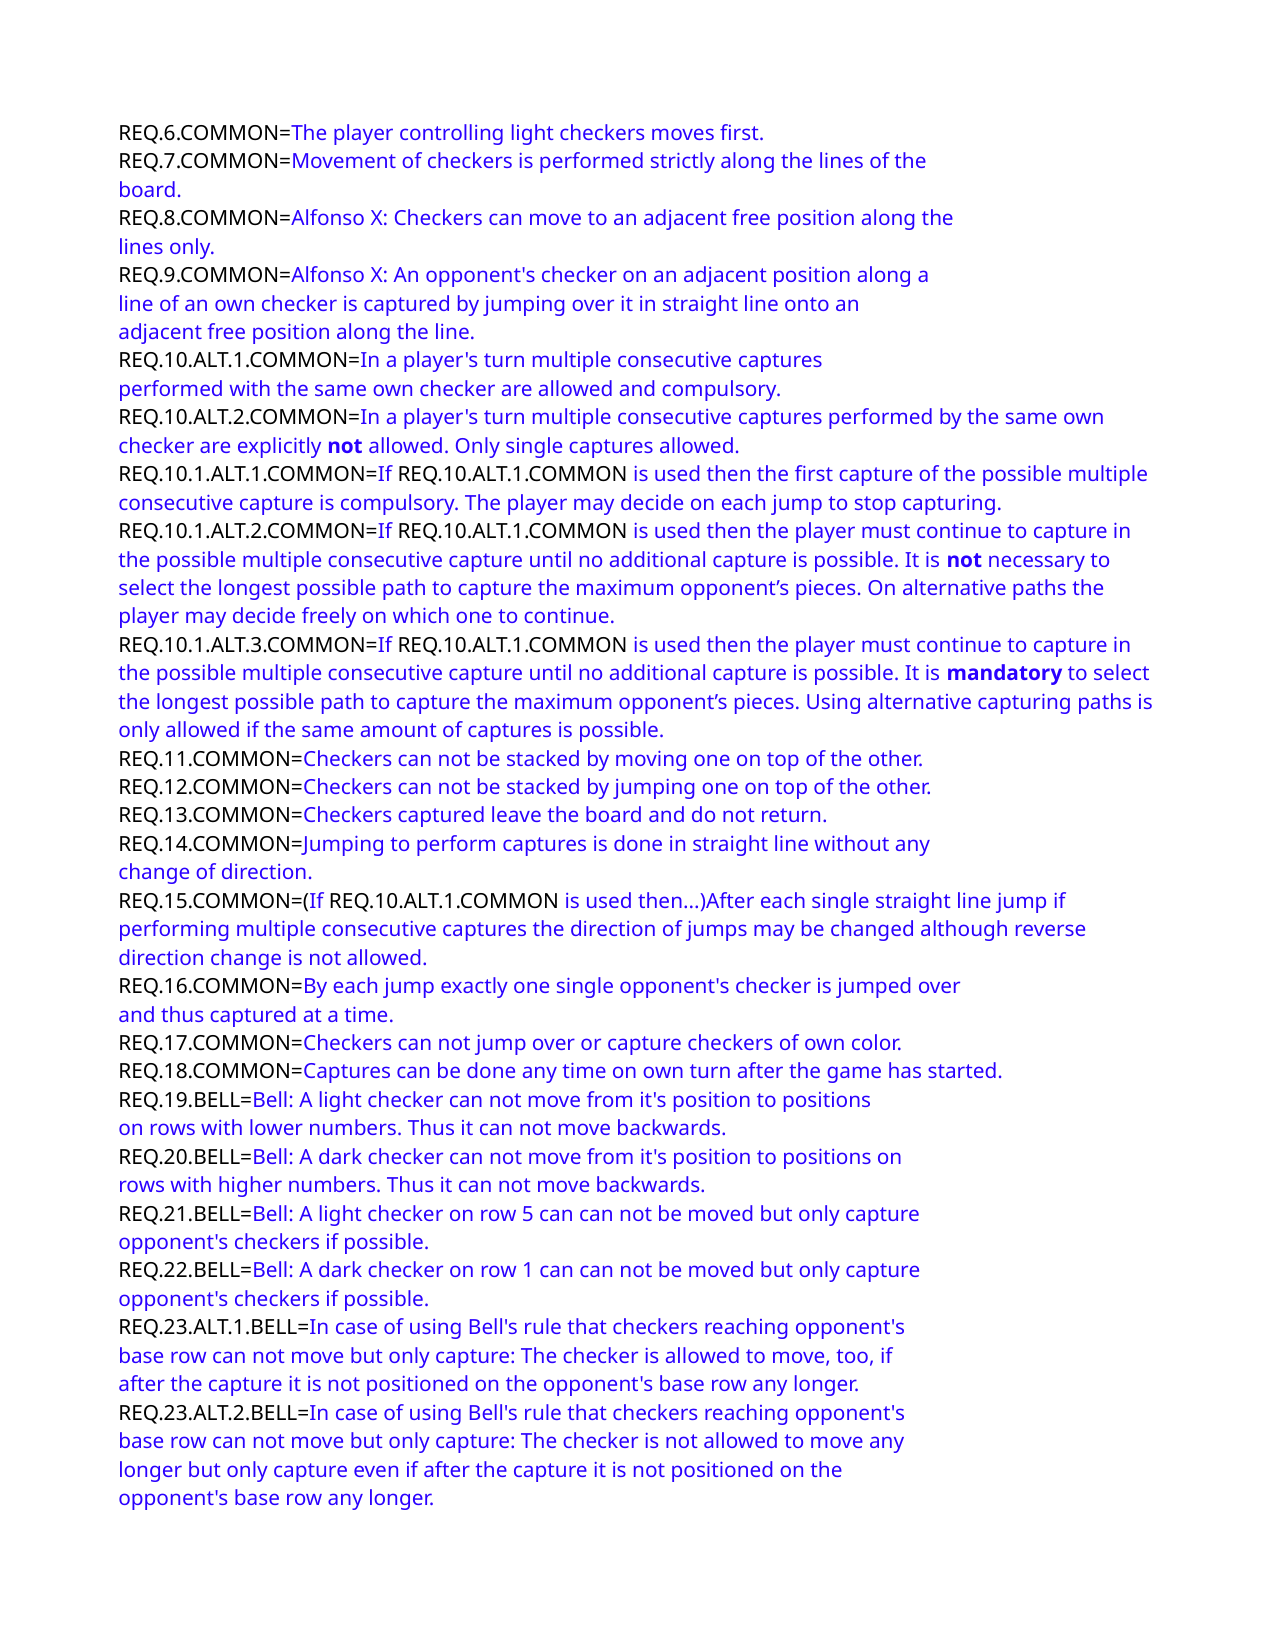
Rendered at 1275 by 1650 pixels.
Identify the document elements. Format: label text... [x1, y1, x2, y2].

text REQ.15.COMMON=(If REQ.10.ALT.1.COMMON is used then...)After each single straight line jump if performing multiple consecutive captures the direction of jumps may be changed although reverse direction change is not allowed. [118, 886, 1157, 971]
text REQ.10.ALT.2.COMMON=In a player's turn multiple consecutive captures performed by the same own checker are explicitly not allowed. Only single captures allowed. [118, 402, 1157, 459]
text rows with higher numbers. Thus it can not move backwards. [118, 1170, 1157, 1199]
text REQ.21.BELL=Bell: A light checker on row 5 can can not be moved but only capture [118, 1199, 1157, 1227]
text REQ.19.BELL=Bell: A light checker can not move from it's position to positions [118, 1085, 1157, 1113]
text REQ.13.COMMON=Checkers captured leave the board and do not return. [118, 801, 1157, 829]
text REQ.7.COMMON=Movement of checkers is performed strictly along the lines of the [118, 147, 1157, 175]
text REQ.20.BELL=Bell: A dark checker can not move from it's position to positions on [118, 1142, 1157, 1170]
text REQ.10.1.ALT.1.COMMON=If REQ.10.ALT.1.COMMON is used then the first capture of the possible multiple consecutive capture is compulsory. The player may decide on each jump to stop capturing. [118, 459, 1157, 516]
text REQ.23.ALT.2.BELL=In case of using Bell's rule that checkers reaching opponent's [118, 1398, 1157, 1426]
text REQ.10.1.ALT.2.COMMON=If REQ.10.ALT.1.COMMON is used then the player must continue to capture in the possible multiple consecutive capture until no additional capture is possible. It is not necessary to select the longest possible path to capture the maximum opponent’s pieces. On alternative paths the player may decide freely on which one to continue. [118, 516, 1157, 630]
text opponent's checkers if possible. [118, 1227, 1157, 1256]
text REQ.12.COMMON=Checkers can not be stacked by jumping one on top of the other. [118, 772, 1157, 801]
text REQ.10.1.ALT.3.COMMON=If REQ.10.ALT.1.COMMON is used then the player must continue to capture in the possible multiple consecutive capture until no additional capture is possible. It is mandatory to select the longest possible path to capture the maximum opponent’s pieces. Using alternative capturing paths is only allowed if the same amount of captures is possible. [118, 630, 1157, 744]
text line of an own checker is captured by jumping over it in straight line onto an [118, 289, 1157, 317]
text on rows with lower numbers. Thus it can not move backwards. [118, 1113, 1157, 1142]
text lines only. [118, 232, 1157, 260]
text and thus captured at a time. [118, 1000, 1157, 1028]
text REQ.11.COMMON=Checkers can not be stacked by moving one on top of the other. [118, 744, 1157, 772]
text REQ.18.COMMON=Captures can be done any time on own turn after the game has started. [118, 1057, 1157, 1085]
text REQ.22.BELL=Bell: A dark checker on row 1 can can not be moved but only capture [118, 1256, 1157, 1284]
text change of direction. [118, 857, 1157, 886]
text base row can not move but only capture: The checker is allowed to move, too, if [118, 1341, 1157, 1369]
text REQ.23.ALT.1.BELL=In case of using Bell's rule that checkers reaching opponent's [118, 1312, 1157, 1341]
text opponent's base row any longer. [118, 1483, 1157, 1512]
text REQ.14.COMMON=Jumping to perform captures is done in straight line without any [118, 829, 1157, 857]
text adjacent free position along the line. [118, 317, 1157, 346]
text board. [118, 175, 1157, 203]
text REQ.8.COMMON=Alfonso X: Checkers can move to an adjacent free position along the [118, 203, 1157, 232]
text opponent's checkers if possible. [118, 1284, 1157, 1312]
text REQ.6.COMMON=The player controlling light checkers moves first. [118, 118, 1157, 147]
text REQ.10.ALT.1.COMMON=In a player's turn multiple consecutive captures [118, 346, 1157, 374]
text longer but only capture even if after the capture it is not positioned on the [118, 1455, 1157, 1483]
text base row can not move but only capture: The checker is not allowed to move any [118, 1426, 1157, 1455]
text after the capture it is not positioned on the opponent's base row any longer. [118, 1369, 1157, 1398]
text performed with the same own checker are allowed and compulsory. [118, 374, 1157, 402]
text REQ.16.COMMON=By each jump exactly one single opponent's checker is jumped over [118, 971, 1157, 1000]
text REQ.9.COMMON=Alfonso X: An opponent's checker on an adjacent position along a [118, 260, 1157, 289]
text REQ.17.COMMON=Checkers can not jump over or capture checkers of own color. [118, 1028, 1157, 1057]
